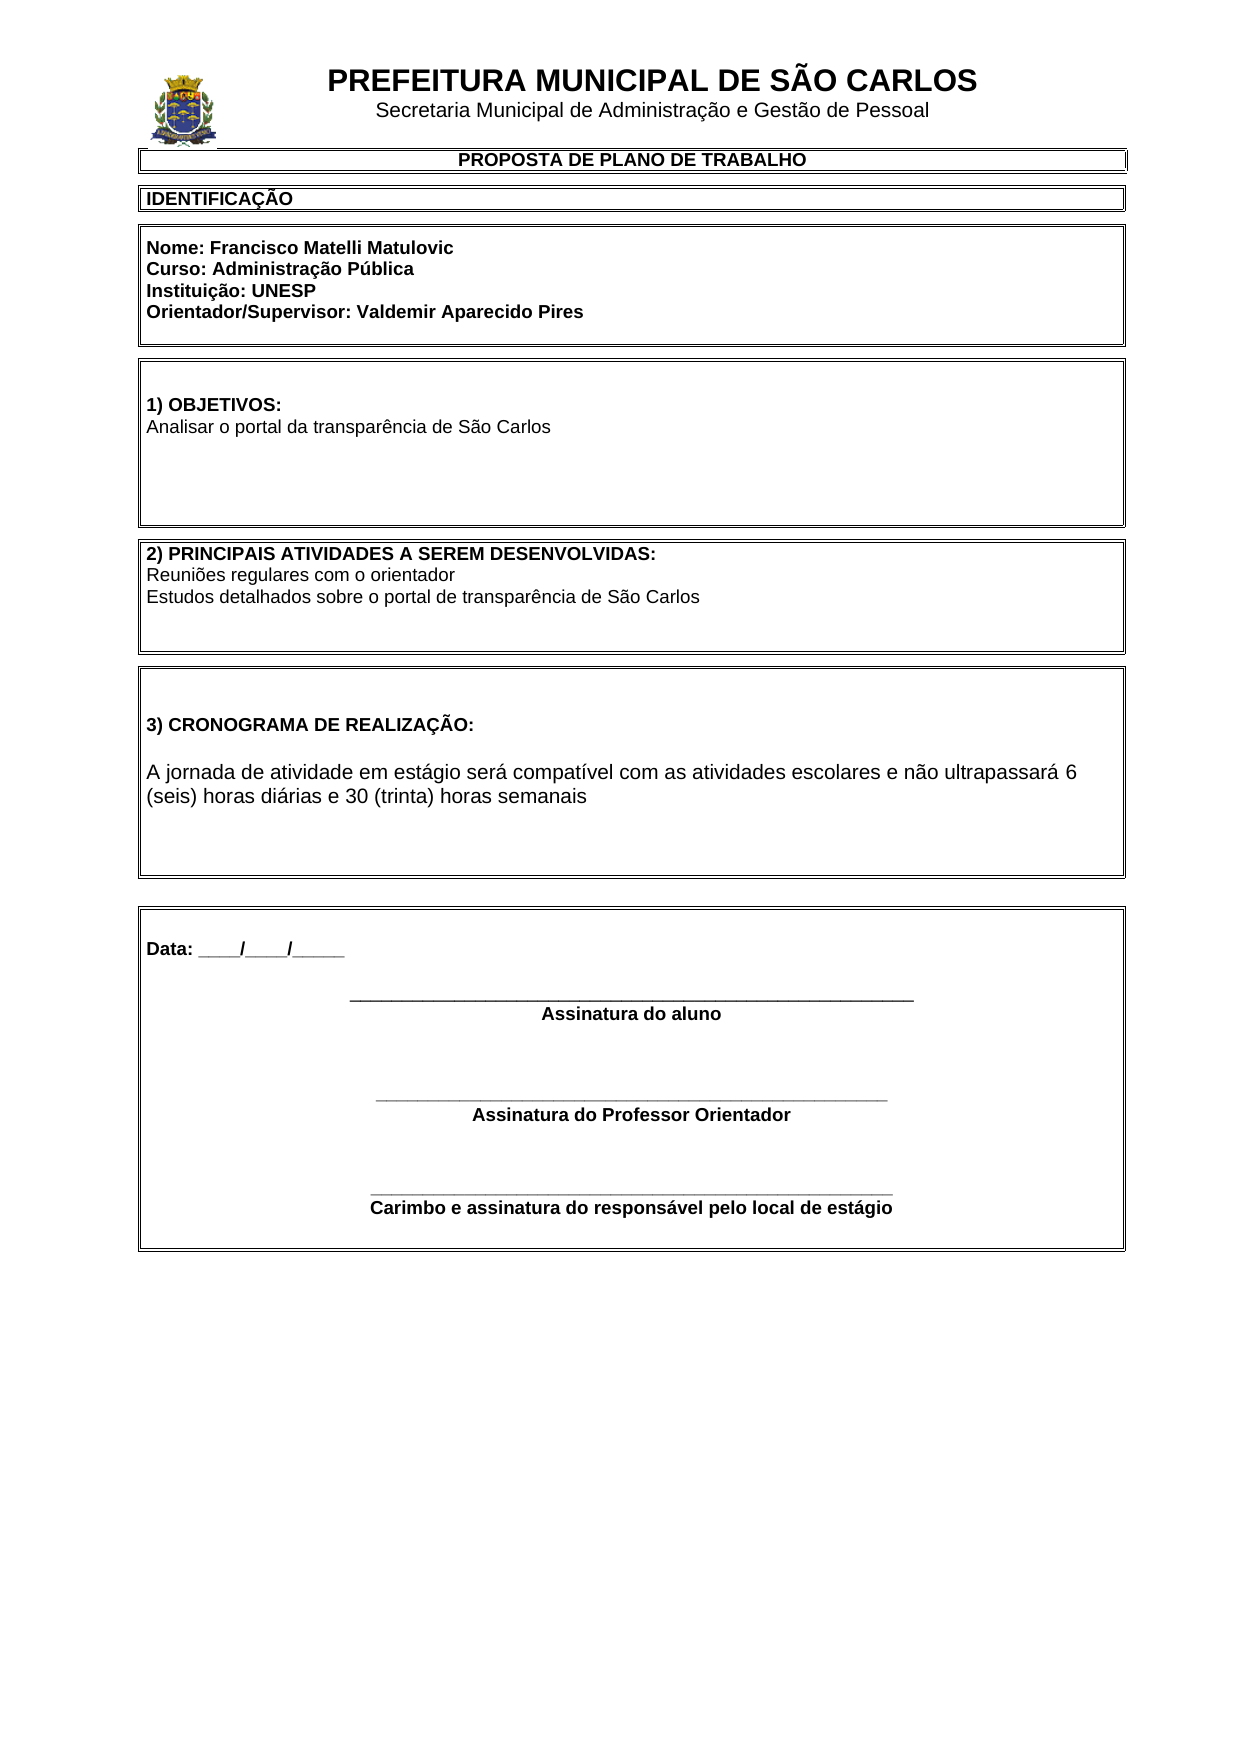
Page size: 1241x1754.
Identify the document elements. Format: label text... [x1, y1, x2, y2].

table_header 3) CRONOGRAMA DE REALIZAÇÃO: A jornada de atividade em estágio será compatível com as atividades escolares e não ultrapassará 6 (seis) horas diárias e 30 (trinta) horas semanais [141, 669, 1123, 875]
table_cell PROPOSTA DE PLANO DE TRABALHO [139, 149, 1126, 170]
table_header Data: ____/____/_____ ______________________________________________________ Assinatura do aluno _________________________________________________ Assinatura do Professor Orientador __________________________________________________ Carimbo e assinatura do responsável pelo local de estágio [141, 910, 1123, 1248]
picture [149, 74, 216, 147]
table_header 2) PRINCIPAIS ATIVIDADES A SEREM DESENVOLVIDAS: Reuniões regulares com o orientador Estudos detalhados sobre o portal de transparência de São Carlos [141, 543, 1123, 651]
table_cell [1126, 148, 1139, 170]
table_header 1) OBJETIVOS: Analisar o portal da transparência de São Carlos [141, 362, 1123, 524]
table_header IDENTIFICAÇÃO [141, 189, 1123, 209]
table_header Nome: Francisco Matelli Matulovic Curso: Administração Pública Instituição: UNESP Orientador/Supervisor: Valdemir Aparecido Pires [141, 227, 1123, 344]
picture [222, 60, 1083, 136]
